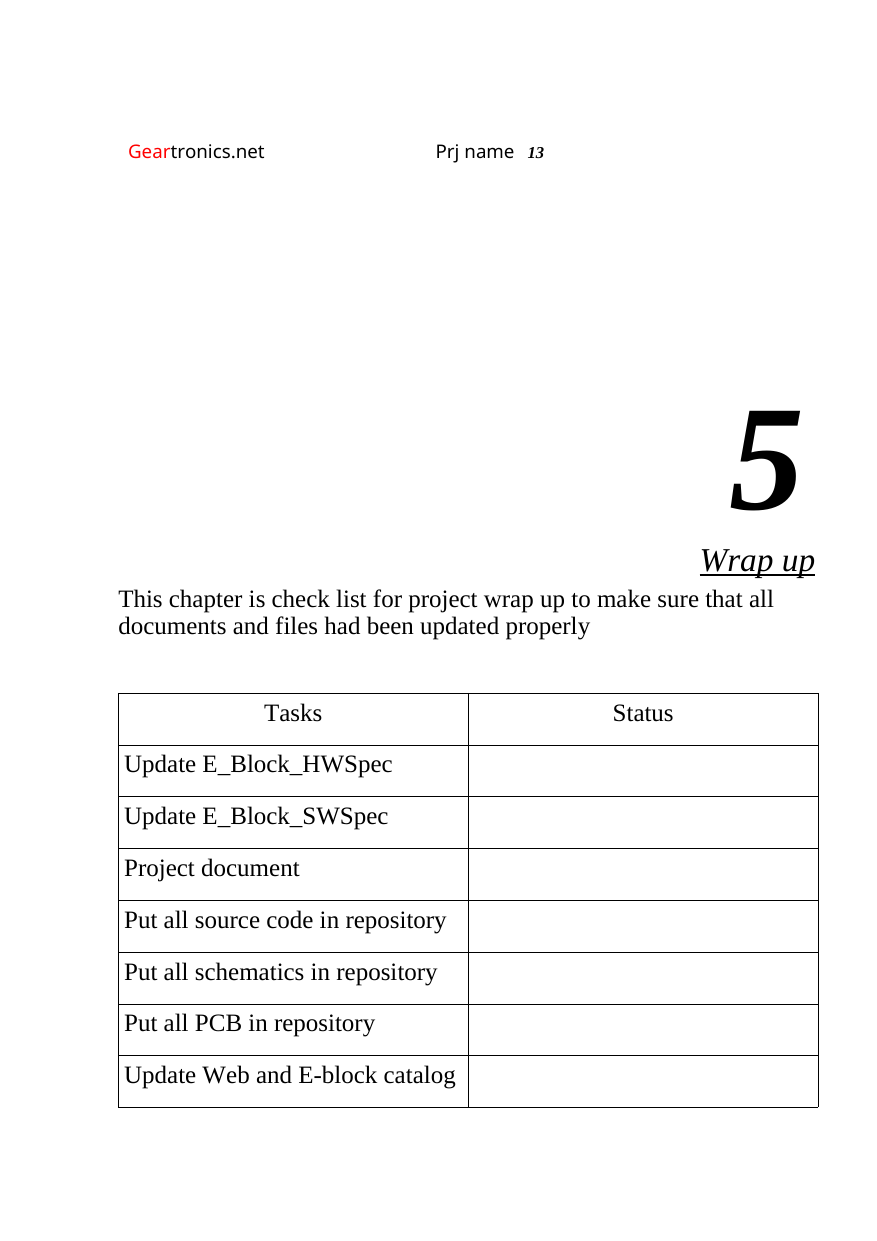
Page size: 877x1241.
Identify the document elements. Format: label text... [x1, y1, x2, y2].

table_cell Update E_Block_SWSpec [119, 797, 468, 848]
table_cell Put all PCB in repository [119, 1005, 468, 1055]
table_cell [469, 849, 818, 900]
table_cell Project document [119, 849, 468, 900]
table_cell Put all schematics in repository [119, 953, 468, 1003]
table_header Tasks [119, 694, 468, 745]
title Wrap up [118, 542, 818, 579]
text 5 [118, 376, 818, 542]
text This chapter is check list for project wrap up to make sure that all documents and files had been updated properly [118, 585, 818, 640]
table_cell Put all source code in repository [119, 901, 468, 952]
table_cell [469, 1056, 818, 1107]
table_cell [469, 953, 818, 1003]
table_cell [469, 901, 818, 952]
table_cell [469, 797, 818, 848]
table_cell Update Web and E-block catalog [119, 1056, 468, 1107]
table_cell [469, 746, 818, 796]
table_cell [469, 1005, 818, 1055]
table_header Status [469, 694, 818, 745]
table_cell Update E_Block_HWSpec [119, 746, 468, 796]
